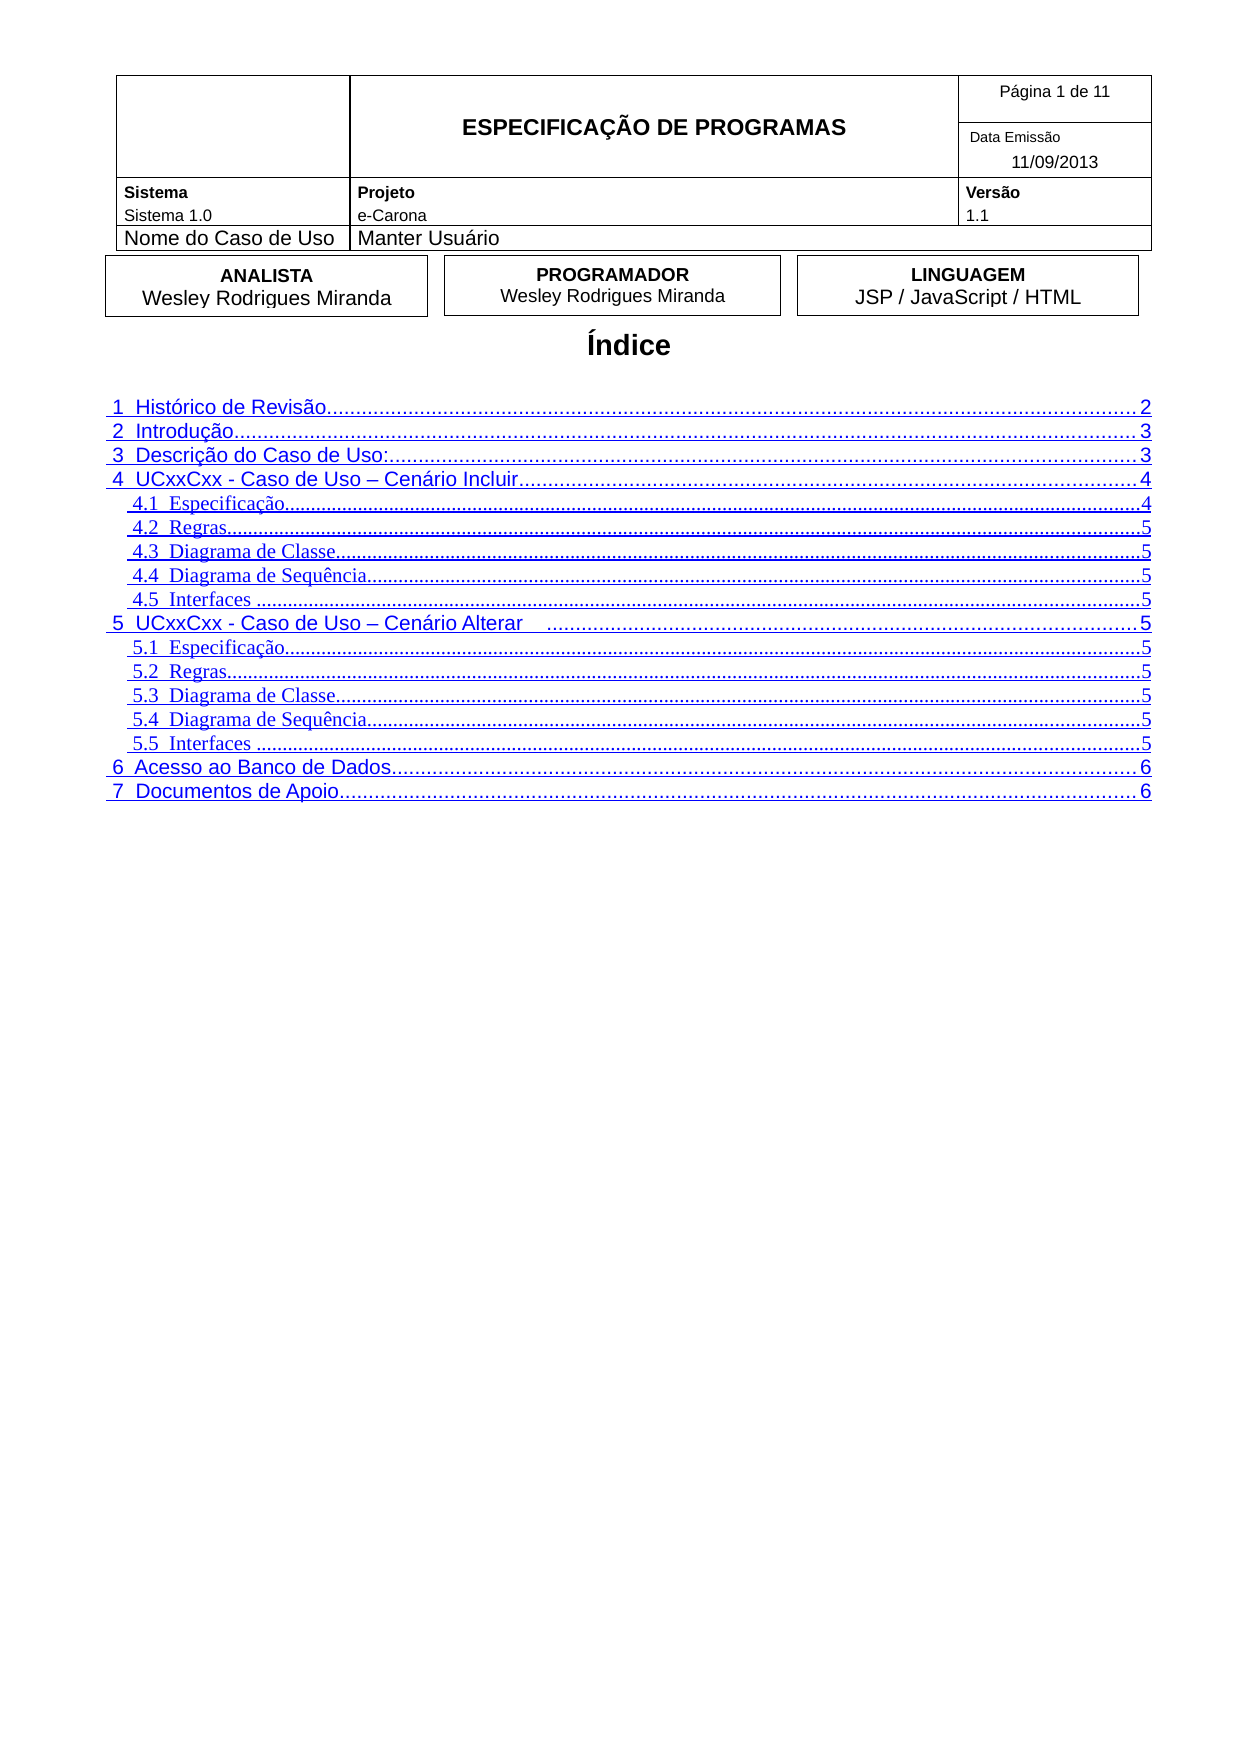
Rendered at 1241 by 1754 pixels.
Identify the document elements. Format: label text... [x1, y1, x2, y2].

text 5.5 Interfaces 5 [127, 731, 1151, 752]
text 4.4 Diagrama de Sequência 5 [127, 563, 1151, 584]
text 5.4 Diagrama de Sequência 5 [127, 707, 1151, 728]
text 4.2 Regras 5 [127, 514, 1151, 535]
text 4.1 Especificação 4 [127, 491, 1151, 511]
text 5.3 Diagrama de Classe 5 [127, 683, 1151, 704]
text 4.3 Diagrama de Classe 5 [127, 539, 1151, 559]
text 5 UCxxCxx - Caso de Uso – Cenário Alterar 5 [106, 611, 1151, 632]
text 2 Introdução 3 [106, 419, 1151, 440]
text 4.5 Interfaces 5 [127, 587, 1151, 608]
subtitle Índice [106, 328, 1151, 361]
text 3 Descrição do Caso de Uso: 3 [106, 443, 1151, 464]
text 5.2 Regras 5 [127, 659, 1151, 680]
text 6 Acesso ao Banco de Dados 6 [106, 755, 1151, 776]
text 1 Histórico de Revisão 2 [106, 395, 1151, 416]
text 5.1 Especificação 5 [127, 635, 1151, 656]
text 7 Documentos de Apoio 6 [106, 779, 1151, 800]
text 4 UCxxCxx - Caso de Uso – Cenário Incluir 4 [106, 467, 1151, 488]
